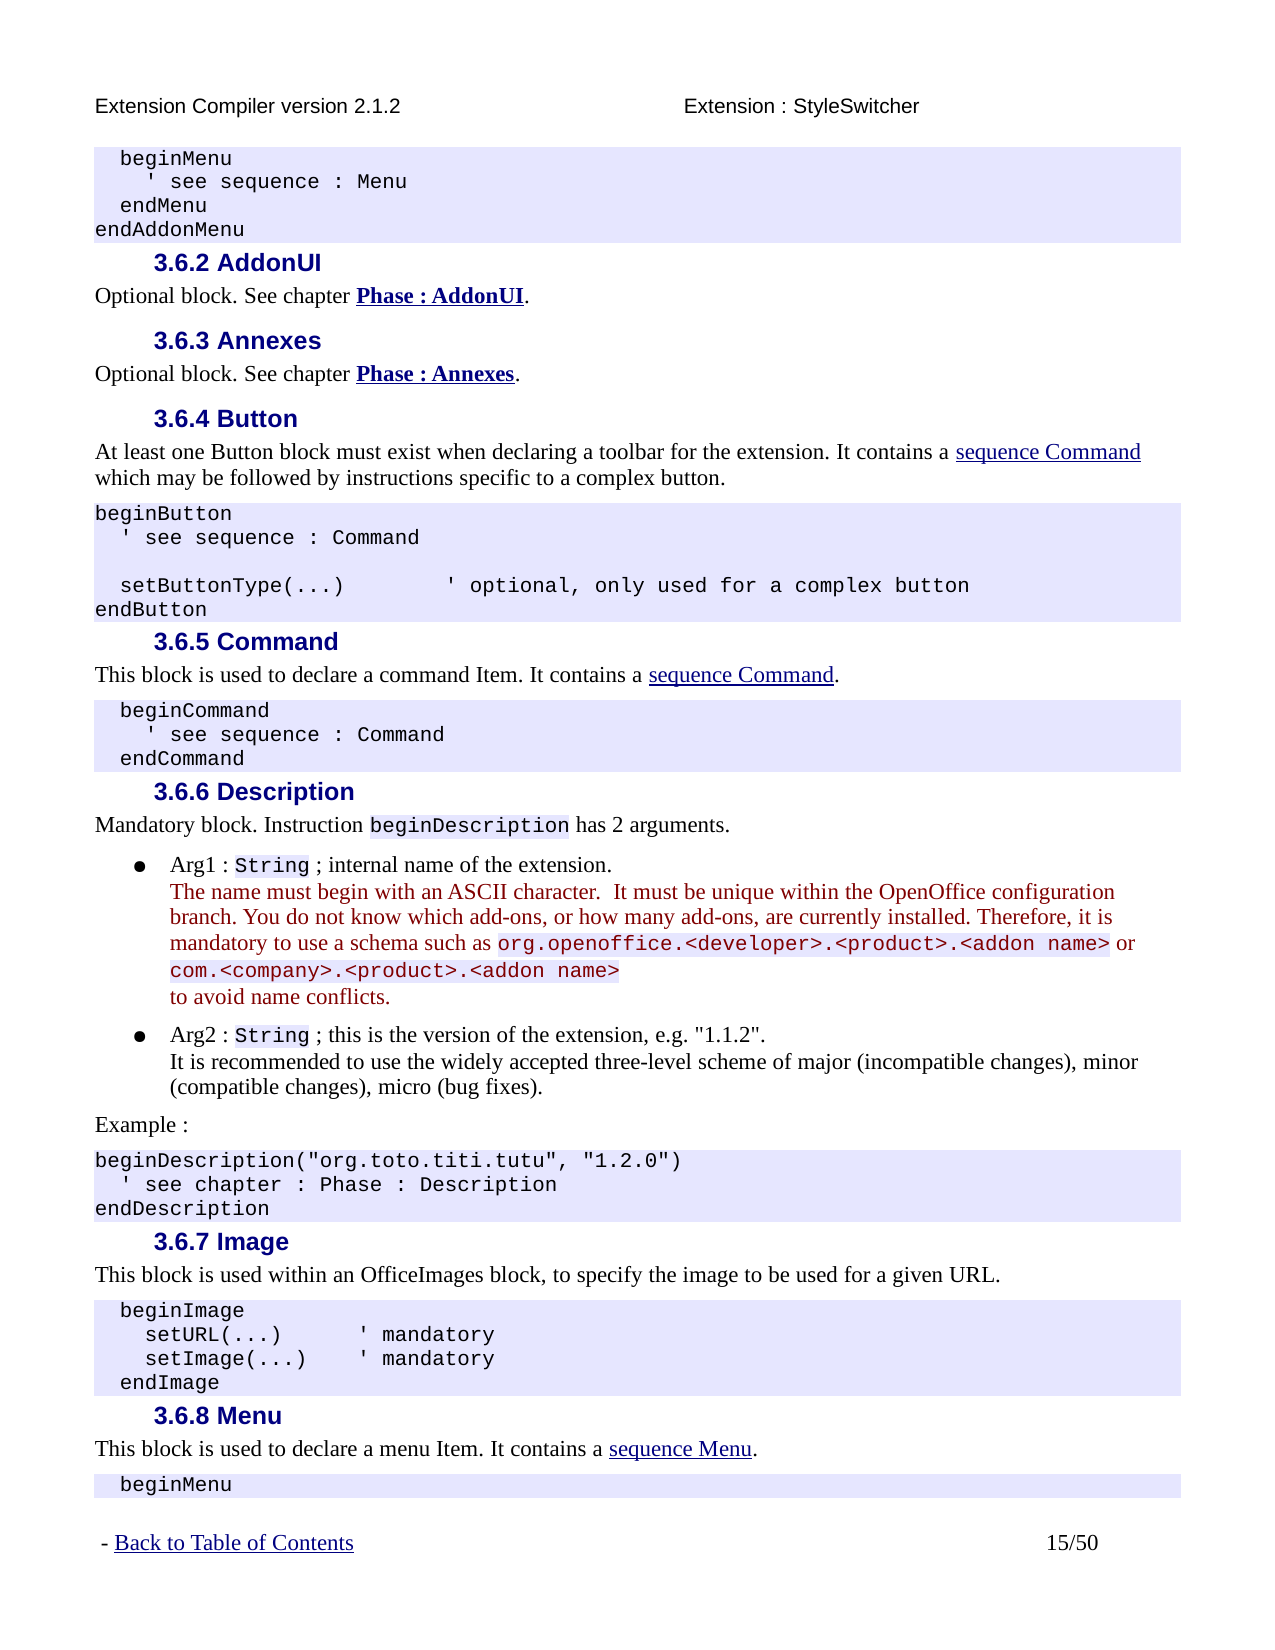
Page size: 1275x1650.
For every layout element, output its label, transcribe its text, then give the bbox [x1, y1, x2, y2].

text This block is used to declare a command Item. It contains a sequence Command. [94, 662, 1181, 688]
subtitle AddonUI [153, 249, 1181, 277]
list Arg2 : String ; this is the version of the extension, e.g. "1.1.2". It is recommended to use the widely accepted three-level scheme of major (incompatible changes), minor (compatible changes), micro (bug fixes). [132, 1022, 1181, 1099]
text endImage [94, 1372, 1181, 1396]
list Arg1 : String ; internal name of the extension. The name must begin with an ASCII character. It must be unique within the OpenOffice configuration branch. You do not know which add-ons, or how many add-ons, are currently installed. Therefore, it is mandatory to use a schema such as org.openoffice.<developer>.<product>.<addon name> or com.<company>.<product>.<addon name> to avoid name conflicts. [132, 852, 1181, 1009]
subtitle Button [153, 405, 1181, 433]
text At least one Button block must exist when declaring a toolbar for the extension. It contains a sequence Command which may be followed by instructions specific to a complex button. [94, 439, 1181, 490]
subtitle Menu [153, 1402, 1181, 1430]
text endAddonMenu [94, 219, 1181, 243]
text This block is used within an OfficeImages block, to specify the image to be used for a given URL. [94, 1262, 1181, 1287]
text ' see sequence : Command [94, 724, 1181, 748]
text beginCommand [94, 700, 1181, 724]
subtitle Description [153, 778, 1181, 806]
subtitle Command [153, 628, 1181, 656]
subtitle Image [153, 1228, 1181, 1256]
text Optional block. See chapter Phase : Annexes. [94, 361, 1181, 387]
text ' see sequence : Command [94, 527, 1181, 551]
text endMenu [94, 195, 1181, 219]
text setButtonType(...) ' optional, only used for a complex button [94, 574, 1181, 598]
text beginButton [94, 503, 1181, 527]
text setURL(...) ' mandatory [94, 1324, 1181, 1348]
text Optional block. See chapter Phase : AddonUI. [94, 283, 1181, 309]
text endButton [94, 598, 1181, 622]
text beginMenu [94, 1474, 1181, 1498]
text beginDescription("org.toto.titi.tutu", "1.2.0") [94, 1150, 1181, 1174]
subtitle Annexes [153, 327, 1181, 355]
text This block is used to declare a menu Item. It contains a sequence Menu. [94, 1436, 1181, 1461]
text ' see chapter : Phase : Description [94, 1174, 1181, 1198]
text ' see sequence : Menu [94, 171, 1181, 195]
text endDescription [94, 1198, 1181, 1222]
text beginImage [94, 1300, 1181, 1324]
text beginMenu [94, 147, 1181, 171]
text setImage(...) ' mandatory [94, 1348, 1181, 1372]
text Example : [94, 1112, 1181, 1138]
text endCommand [94, 748, 1181, 772]
text Mandatory block. Instruction beginDescription has 2 arguments. [94, 812, 1181, 839]
